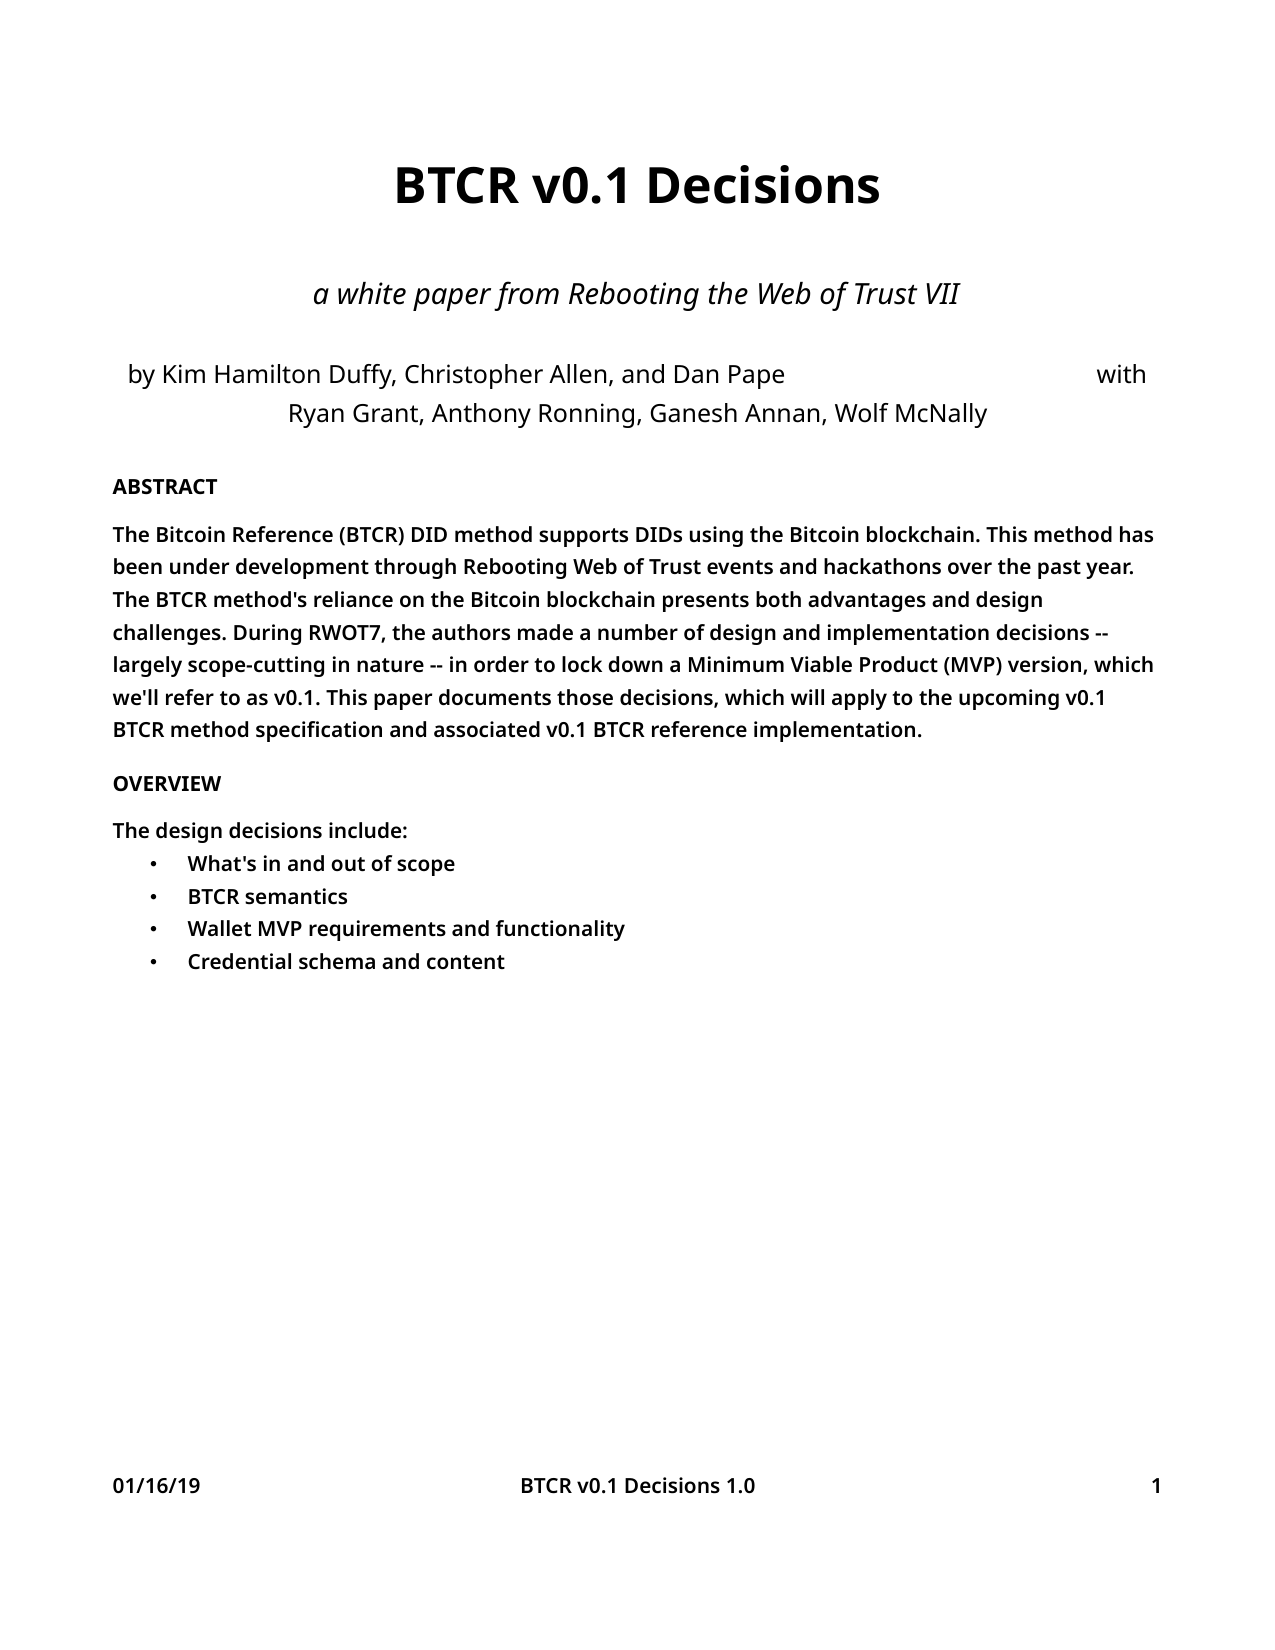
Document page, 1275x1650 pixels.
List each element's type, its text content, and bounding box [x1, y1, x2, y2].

text The design decisions include: [112, 817, 1162, 845]
subtitle Overview [112, 769, 1162, 797]
list What's in and out of scope [150, 849, 1162, 878]
list Credential schema and content [150, 947, 1162, 975]
subtitle by Kim Hamilton Duffy, Christopher Allen, and Dan Pape with Ryan Grant, Anthony Ronning, Ganesh Annan, Wolf McNally [112, 356, 1162, 430]
subtitle a white paper from Rebooting the Web of Trust VII [112, 273, 1162, 313]
subtitle BTCR v0.1 Decisions [112, 150, 1162, 218]
list BTCR semantics [150, 882, 1162, 910]
text The Bitcoin Reference (BTCR) DID method supports DIDs using the Bitcoin blockchain. This method has been under development through Rebooting Web of Trust events and hackathons over the past year. The BTCR method's reliance on the Bitcoin blockchain presents both advantages and design challenges. During RWOT7, the authors made a number of design and implementation decisions -- largely scope-cutting in nature -- in order to lock down a Minimum Viable Product (MVP) version, which we'll refer to as v0.1. This paper documents those decisions, which will apply to the upcoming v0.1 BTCR method specification and associated v0.1 BTCR reference implementation. [112, 520, 1162, 744]
list Wallet MVP requirements and functionality [150, 914, 1162, 943]
subtitle Abstract [112, 472, 1162, 501]
